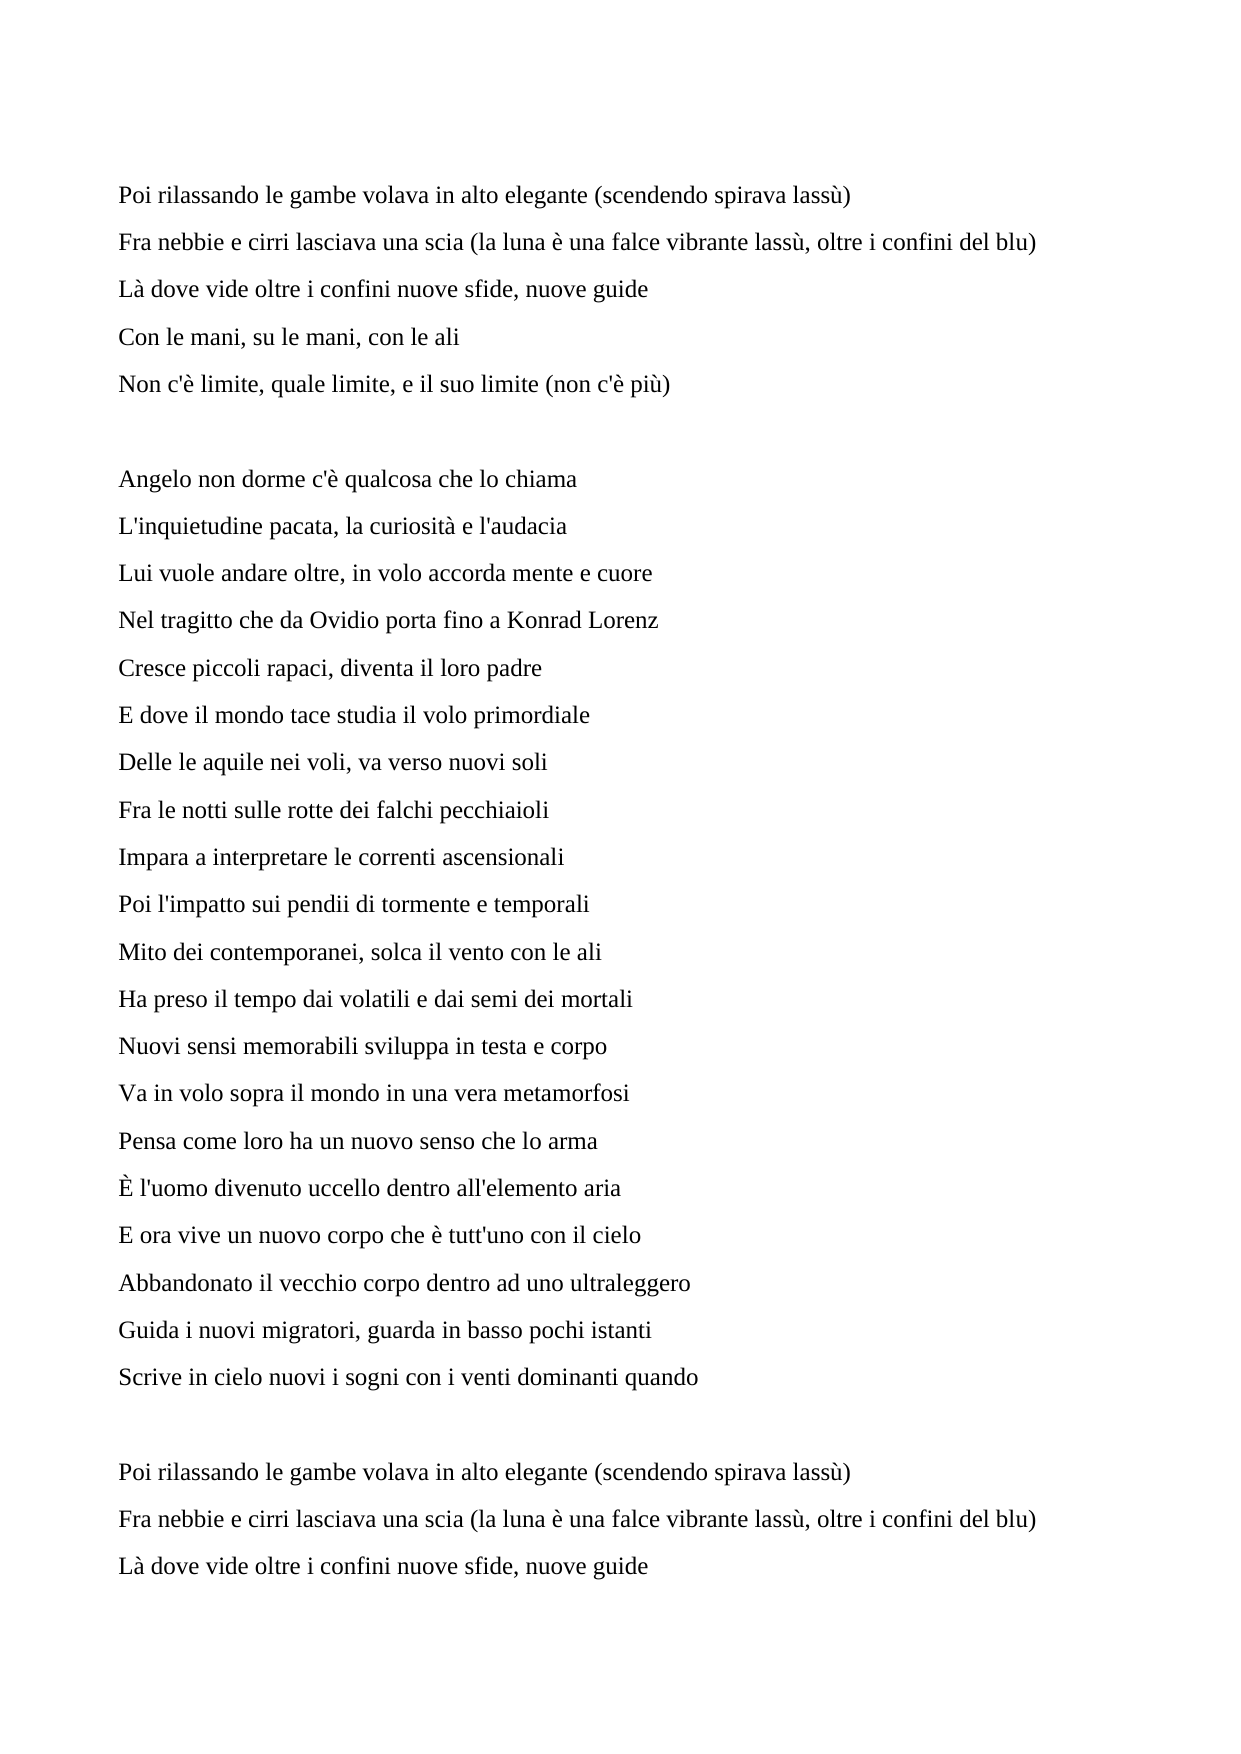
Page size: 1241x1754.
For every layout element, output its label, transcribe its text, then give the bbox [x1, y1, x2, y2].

text Poi l'impatto sui pendii di tormente e temporali [118, 875, 1122, 922]
text Fra nebbie e cirri lasciava una scia (la luna è una falce vibrante lassù, oltre i confini del blu) [118, 1489, 1122, 1537]
text Lui vuole andare oltre, in volo accorda mente e cuore [118, 544, 1122, 591]
text Cresce piccoli rapaci, diventa il loro padre [118, 638, 1122, 686]
text Fra le notti sulle rotte dei falchi pecchiaioli [118, 780, 1122, 827]
text Là dove vide oltre i confini nuove sfide, nuove guide [118, 260, 1122, 307]
text Va in volo sopra il mondo in una vera metamorfosi [118, 1064, 1122, 1111]
text Nel tragitto che da Ovidio porta fino a Konrad Lorenz [118, 591, 1122, 638]
text È l'uomo divenuto uccello dentro all'elemento aria [118, 1158, 1122, 1206]
text Là dove vide oltre i confini nuove sfide, nuove guide [118, 1537, 1122, 1584]
text Abbandonato il vecchio corpo dentro ad uno ultraleggero [118, 1253, 1122, 1300]
text Mito dei contemporanei, solca il vento con le ali [118, 922, 1122, 969]
text Nuovi sensi memorabili sviluppa in testa e corpo [118, 1017, 1122, 1064]
text E ora vive un nuovo corpo che è tutt'uno con il cielo [118, 1206, 1122, 1253]
text Fra nebbie e cirri lasciava una scia (la luna è una falce vibrante lassù, oltre i confini del blu) [118, 213, 1122, 260]
text Poi rilassando le gambe volava in alto elegante (scendendo spirava lassù) [118, 165, 1122, 213]
text Delle le aquile nei voli, va verso nuovi soli [118, 733, 1122, 780]
text L'inquietudine pacata, la curiosità e l'audacia [118, 496, 1122, 544]
text Ha preso il tempo dai volatili e dai semi dei mortali [118, 969, 1122, 1017]
text Pensa come loro ha un nuovo senso che lo arma [118, 1111, 1122, 1158]
text Guida i nuovi migratori, guarda in basso pochi istanti [118, 1300, 1122, 1348]
text Scrive in cielo nuovi i sogni con i venti dominanti quando [118, 1348, 1122, 1395]
text E dove il mondo tace studia il volo primordiale [118, 686, 1122, 733]
text Poi rilassando le gambe volava in alto elegante (scendendo spirava lassù) [118, 1442, 1122, 1489]
text Angelo non dorme c'è qualcosa che lo chiama [118, 449, 1122, 496]
text Impara a interpretare le correnti ascensionali [118, 827, 1122, 875]
text Con le mani, su le mani, con le ali [118, 307, 1122, 354]
text Non c'è limite, quale limite, e il suo limite (non c'è più) [118, 354, 1122, 402]
